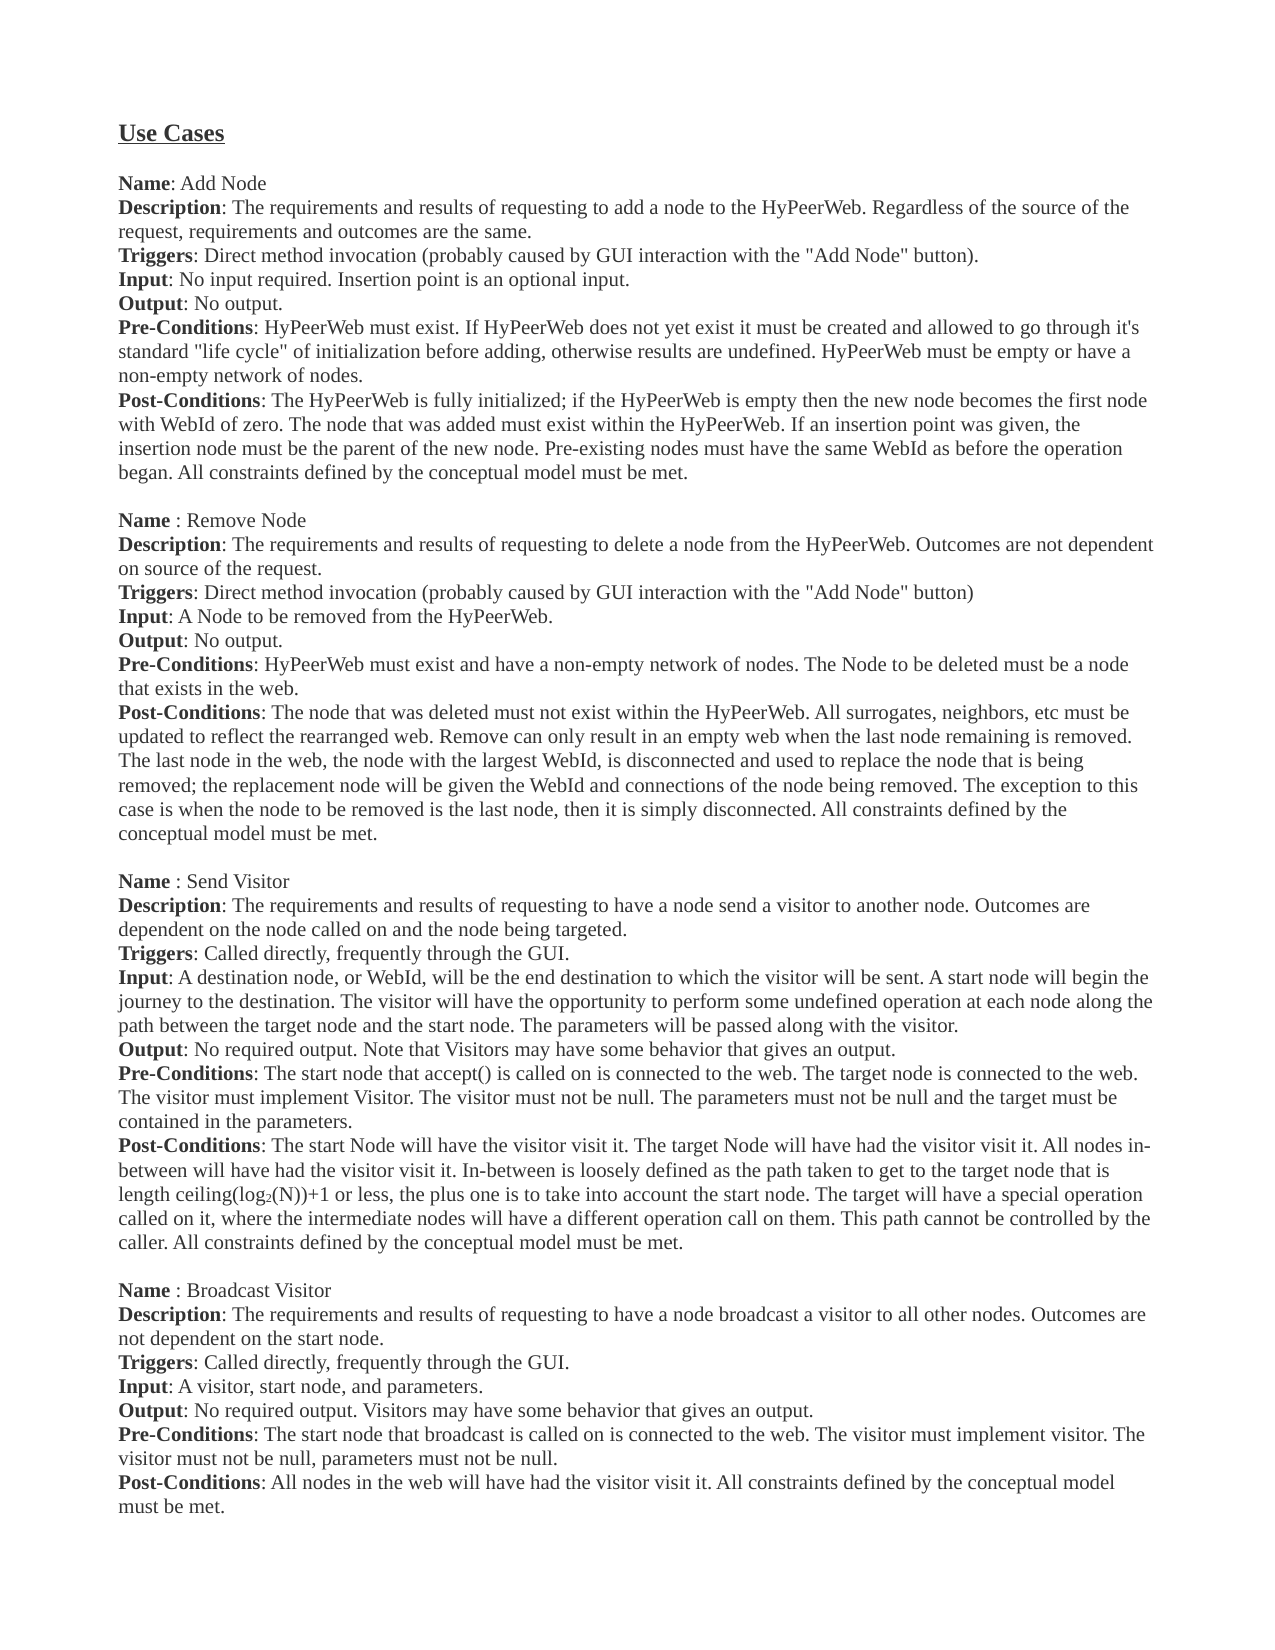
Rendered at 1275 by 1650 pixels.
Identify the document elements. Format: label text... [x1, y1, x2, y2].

text Description: The requirements and results of requesting to add a node to the HyPeerWeb. Regardless of the source of the request, requirements and outcomes are the same. [118, 195, 1157, 243]
text Name : Send Visitor [118, 869, 1157, 893]
text Description: The requirements and results of requesting to have a node broadcast a visitor to all other nodes. Outcomes are not dependent on the start node. [118, 1302, 1157, 1350]
text Pre-Conditions: HyPeerWeb must exist and have a non-empty network of nodes. The Node to be deleted must be a node that exists in the web. [118, 652, 1157, 700]
text Output: No required output. Visitors may have some behavior that gives an output. [118, 1398, 1157, 1422]
text Post-Conditions: The HyPeerWeb is fully initialized; if the HyPeerWeb is empty then the new node becomes the first node with WebId of zero. The node that was added must exist within the HyPeerWeb. If an insertion point was given, the insertion node must be the parent of the new node. Pre-existing nodes must have the same WebId as before the operation began. All constraints defined by the conceptual model must be met. [118, 387, 1157, 484]
text Output: No output. [118, 628, 1157, 652]
text Triggers: Called directly, frequently through the GUI. [118, 941, 1157, 965]
text Pre-Conditions: The start node that broadcast is called on is connected to the web. The visitor must implement visitor. The visitor must not be null, parameters must not be null. [118, 1422, 1157, 1470]
text Post-Conditions: The start Node will have the visitor visit it. The target Node will have had the visitor visit it. All nodes in-between will have had the visitor visit it. In-between is loosely defined as the path taken to get to the target node that is length ceiling(log2(N))+1 or less, the plus one is to take into account the start node. The target will have a special operation called on it, where the intermediate nodes will have a different operation call on them. This path cannot be controlled by the caller. All constraints defined by the conceptual model must be met. [118, 1133, 1157, 1254]
text Output: No output. [118, 291, 1157, 315]
text Input: A visitor, start node, and parameters. [118, 1374, 1157, 1398]
text Description: The requirements and results of requesting to have a node send a visitor to another node. Outcomes are dependent on the node called on and the node being targeted. [118, 893, 1157, 941]
text Use Cases [118, 118, 1157, 147]
text Triggers: Direct method invocation (probably caused by GUI interaction with the "Add Node" button). [118, 243, 1157, 267]
text Name: Add Node [118, 171, 1157, 195]
text Input: A destination node, or WebId, will be the end destination to which the visitor will be sent. A start node will begin the journey to the destination. The visitor will have the opportunity to perform some undefined operation at each node along the path between the target node and the start node. The parameters will be passed along with the visitor. [118, 965, 1157, 1037]
text Post-Conditions: All nodes in the web will have had the visitor visit it. All constraints defined by the conceptual model must be met. [118, 1470, 1157, 1518]
text Name : Broadcast Visitor [118, 1278, 1157, 1302]
text Triggers: Direct method invocation (probably caused by GUI interaction with the "Add Node" button) [118, 580, 1157, 604]
text Input: A Node to be removed from the HyPeerWeb. [118, 604, 1157, 628]
text Name : Remove Node [118, 508, 1157, 532]
text Pre-Conditions: HyPeerWeb must exist. If HyPeerWeb does not yet exist it must be created and allowed to go through it's standard "life cycle" of initialization before adding, otherwise results are undefined. HyPeerWeb must be empty or have a non-empty network of nodes. [118, 315, 1157, 387]
text Input: No input required. Insertion point is an optional input. [118, 267, 1157, 291]
text Triggers: Called directly, frequently through the GUI. [118, 1350, 1157, 1374]
text Description: The requirements and results of requesting to delete a node from the HyPeerWeb. Outcomes are not dependent on source of the request. [118, 532, 1157, 580]
text Output: No required output. Note that Visitors may have some behavior that gives an output. [118, 1037, 1157, 1061]
text Post-Conditions: The node that was deleted must not exist within the HyPeerWeb. All surrogates, neighbors, etc must be updated to reflect the rearranged web. Remove can only result in an empty web when the last node remaining is removed. The last node in the web, the node with the largest WebId, is disconnected and used to replace the node that is being removed; the replacement node will be given the WebId and connections of the node being removed. The exception to this case is when the node to be removed is the last node, then it is simply disconnected. All constraints defined by the conceptual model must be met. [118, 700, 1157, 845]
text Pre-Conditions: The start node that accept() is called on is connected to the web. The target node is connected to the web. The visitor must implement Visitor. The visitor must not be null. The parameters must not be null and the target must be contained in the parameters. [118, 1061, 1157, 1133]
